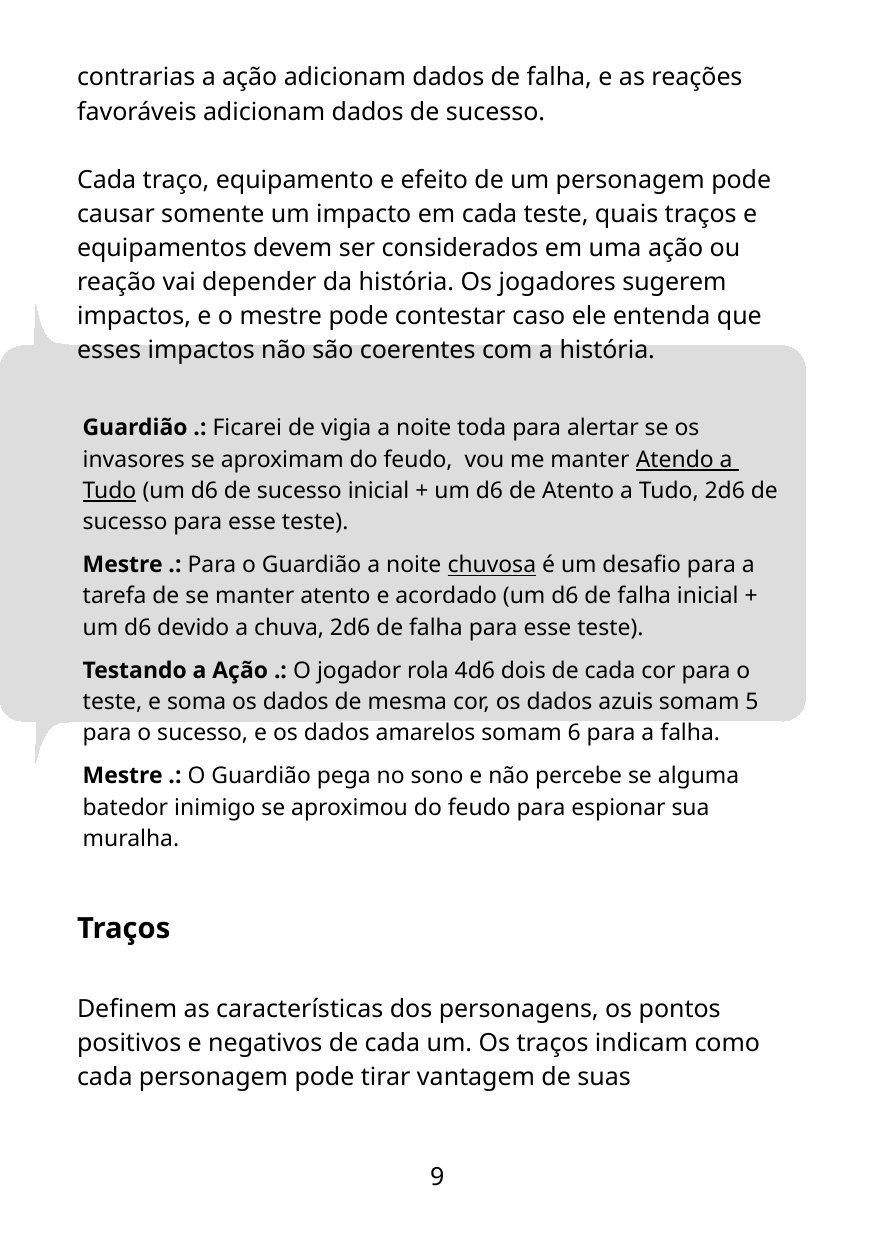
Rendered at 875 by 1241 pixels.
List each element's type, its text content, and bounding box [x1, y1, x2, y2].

text contrarias a ação adicionam dados de falha, e as reações favoráveis adicionam dados de sucesso. [77, 59, 797, 127]
text Definem as características dos personagens, os pontos positivos e negativos de cada um. Os traços indicam como cada personagem pode tirar vantagem de suas [77, 990, 797, 1092]
text Cada traço, equipamento e efeito de um personagem pode causar somente um impacto em cada teste, quais traços e equipamentos devem ser considerados em uma ação ou reação vai depender da história. Os jogadores sugerem impactos, e o mestre pode contestar caso ele entenda que esses impactos não são coerentes com a história. [77, 161, 797, 350]
subtitle Traços [77, 908, 797, 947]
table_header Guardião .: Ficarei de vigia a noite toda para alertar se os invasores se aproximam do feudo, vou me manter Atendo a Tudo (um d6 de sucesso inicial + um d6 de Atento a Tudo, 2d6 de sucesso para esse teste). Mestre .: Para o Guardião a noite chuvosa é um desafio para a tarefa de se manter atento e acordado (um d6 de falha inicial + um d6 devido a chuva, 2d6 de falha para esse teste). Testando a Ação .: O jogador rola 4d6 dois de cada cor para o teste, e soma os dados de mesma cor, os dados azuis somam 5 para o sucesso, e os dados amarelos somam 6 para a falha. Mestre .: O Guardião pega no sono e não percebe se alguma batedor inimigo se aproximou do feudo para espionar sua muralha. [77, 717, 797, 865]
